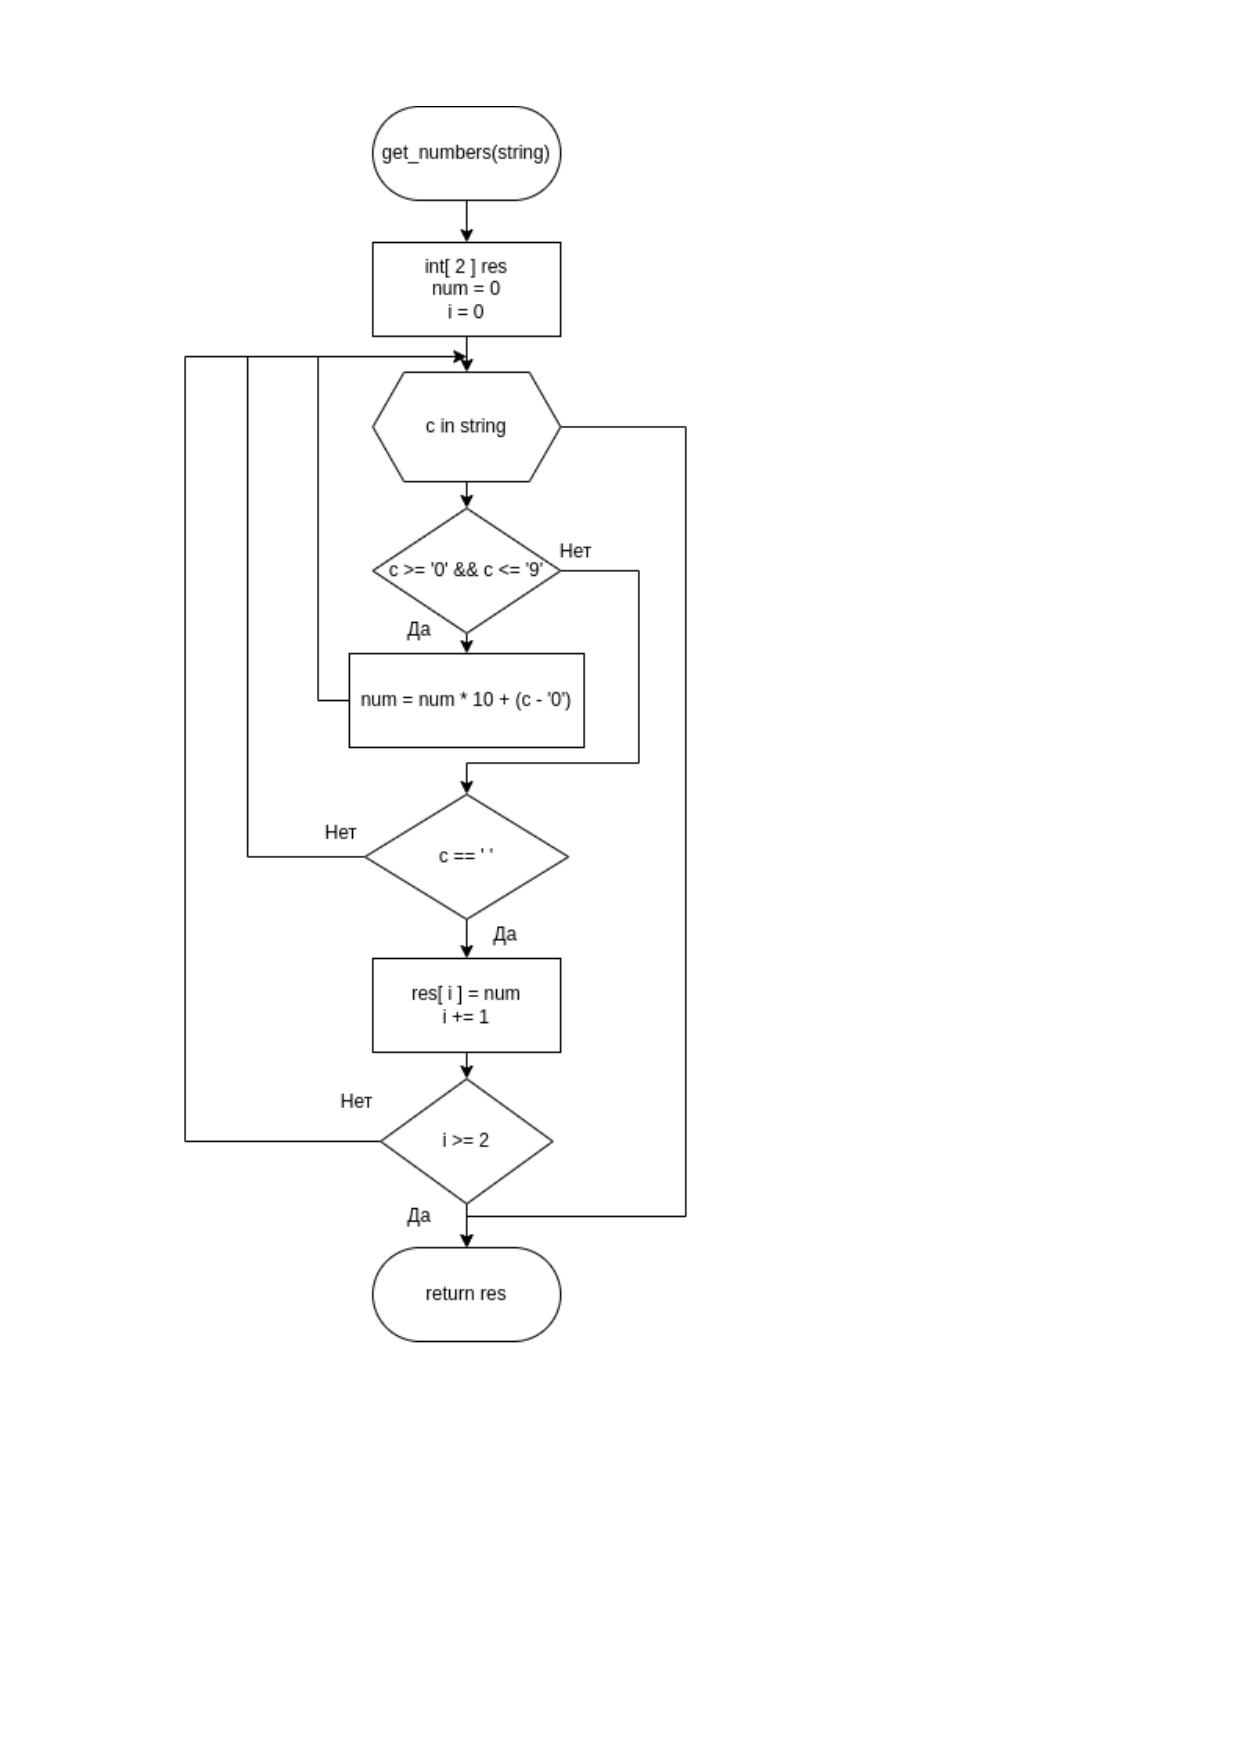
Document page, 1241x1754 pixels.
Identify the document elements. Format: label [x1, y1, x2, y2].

picture [147, 106, 701, 1366]
